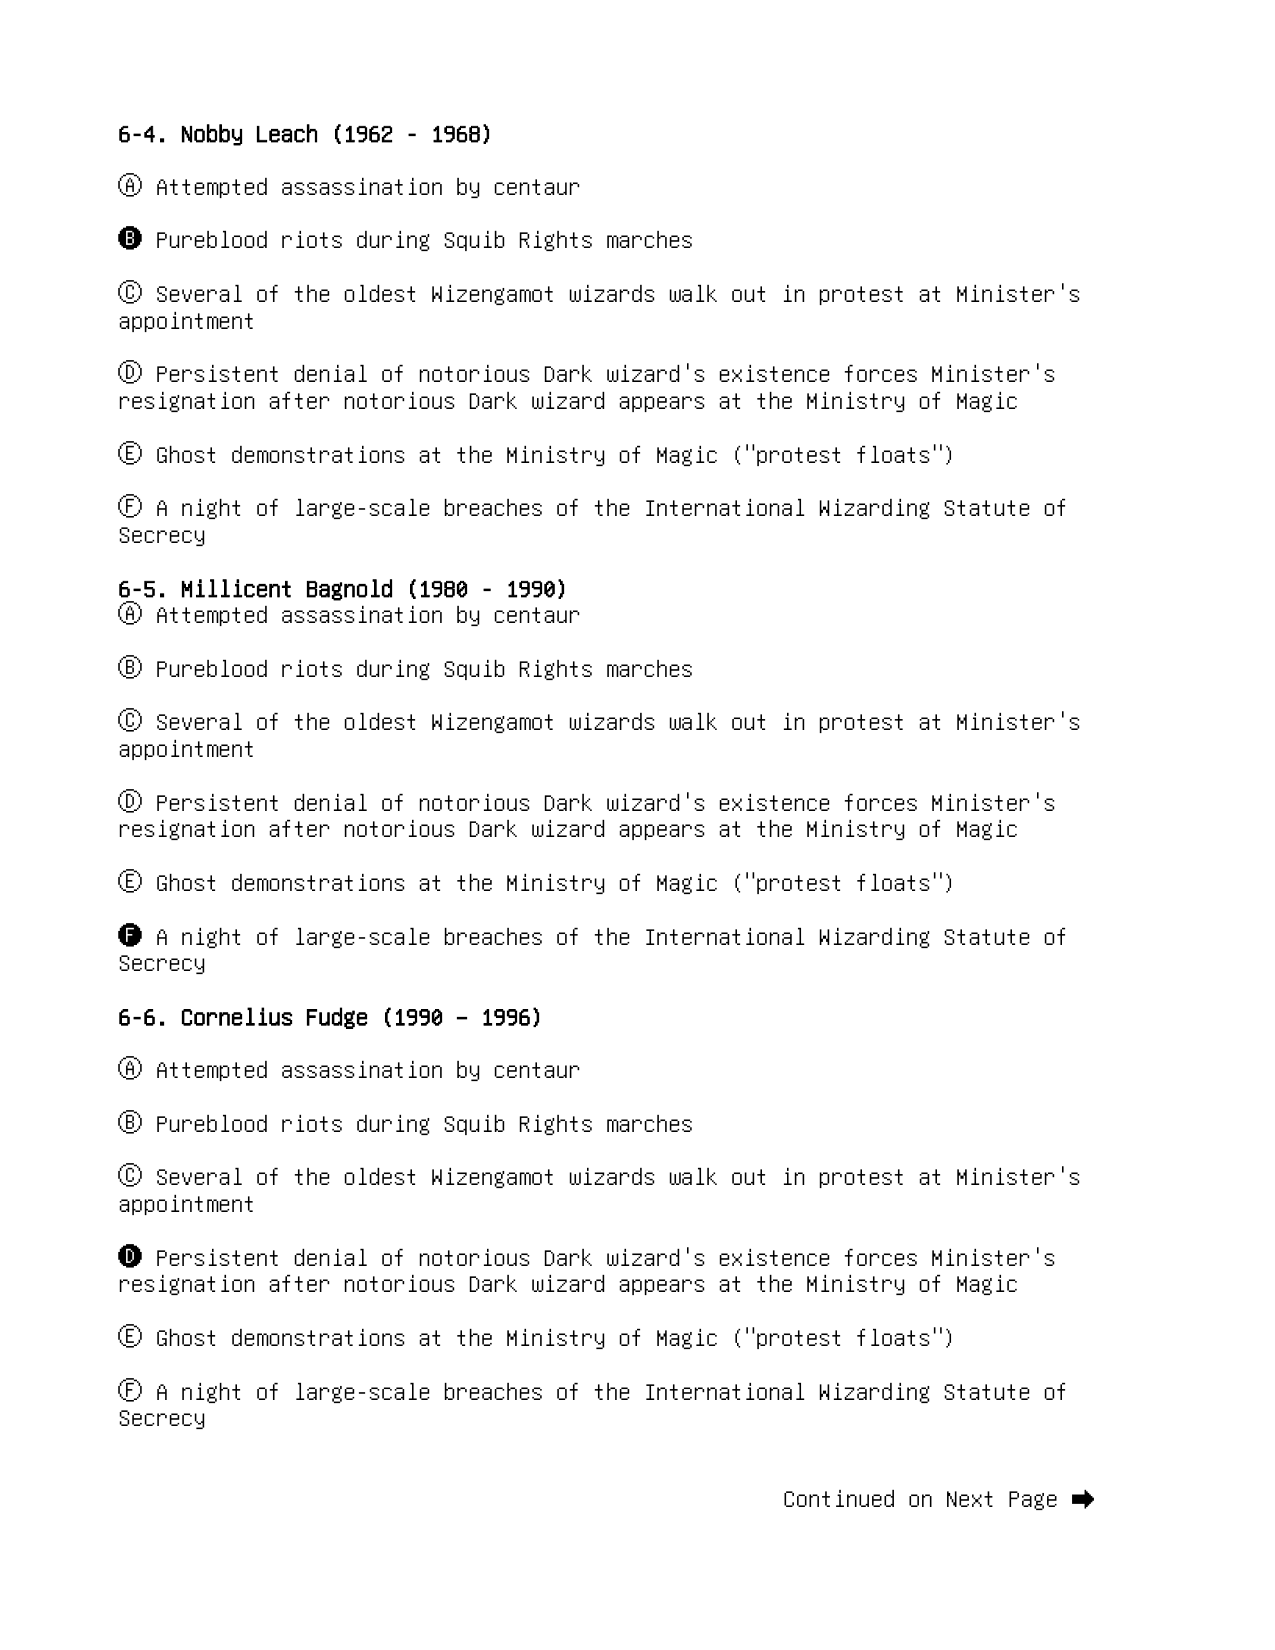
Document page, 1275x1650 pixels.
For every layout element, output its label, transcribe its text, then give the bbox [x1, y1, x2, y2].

text 🅓 Persistent denial of notorious Dark wizard's existence forces Minister's resignation after notorious Dark wizard appears at the Ministry of Magic [118, 1242, 1157, 1296]
text 6-4. Nobby Leach (1962 - 1968) [118, 118, 1157, 172]
text Ⓑ Pureblood riots during Squib Rights marches [118, 1109, 1157, 1162]
text Ⓑ Pureblood riots during Squib Rights marches [118, 653, 1157, 707]
text 🅕 A night of large-scale breaches of the International Wizarding Statute of Secrecy [118, 921, 1157, 975]
text 6-6. Cornelius Fudge (1990 – 1996) [118, 1002, 1157, 1028]
text Ⓔ Ghost demonstrations at the Ministry of Magic ("protest floats") [118, 439, 1157, 493]
text 6-5. Millicent Bagnold (1980 - 1990) Ⓐ Attempted assassination by centaur [118, 573, 1157, 653]
text Ⓓ Persistent denial of notorious Dark wizard's existence forces Minister's resignation after notorious Dark wizard appears at the Ministry of Magic [118, 359, 1157, 413]
text Ⓔ Ghost demonstrations at the Ministry of Magic ("protest floats") [118, 868, 1157, 921]
text Ⓕ A night of large-scale breaches of the International Wizarding Statute of Secrecy [118, 493, 1157, 546]
text Ⓐ Attempted assassination by centaur [118, 172, 1157, 225]
text Ⓒ Several of the oldest Wizengamot wizards walk out in protest at Minister's appointment [118, 279, 1157, 332]
text Ⓒ Several of the oldest Wizengamot wizards walk out in protest at Minister's appointment [118, 707, 1157, 787]
text Ⓒ Several of the oldest Wizengamot wizards walk out in protest at Minister's appointment [118, 1162, 1157, 1216]
text 🅑 Pureblood riots during Squib Rights marches [118, 225, 1157, 279]
text Ⓐ Attempted assassination by centaur [118, 1055, 1157, 1109]
text Ⓕ A night of large-scale breaches of the International Wizarding Statute of Secrecy [118, 1376, 1157, 1430]
text Ⓔ Ghost demonstrations at the Ministry of Magic ("protest floats") [118, 1323, 1157, 1376]
text Continued on Next Page 🠲 [118, 1483, 1157, 1510]
text Ⓓ Persistent denial of notorious Dark wizard's existence forces Minister's resignation after notorious Dark wizard appears at the Ministry of Magic [118, 787, 1157, 868]
